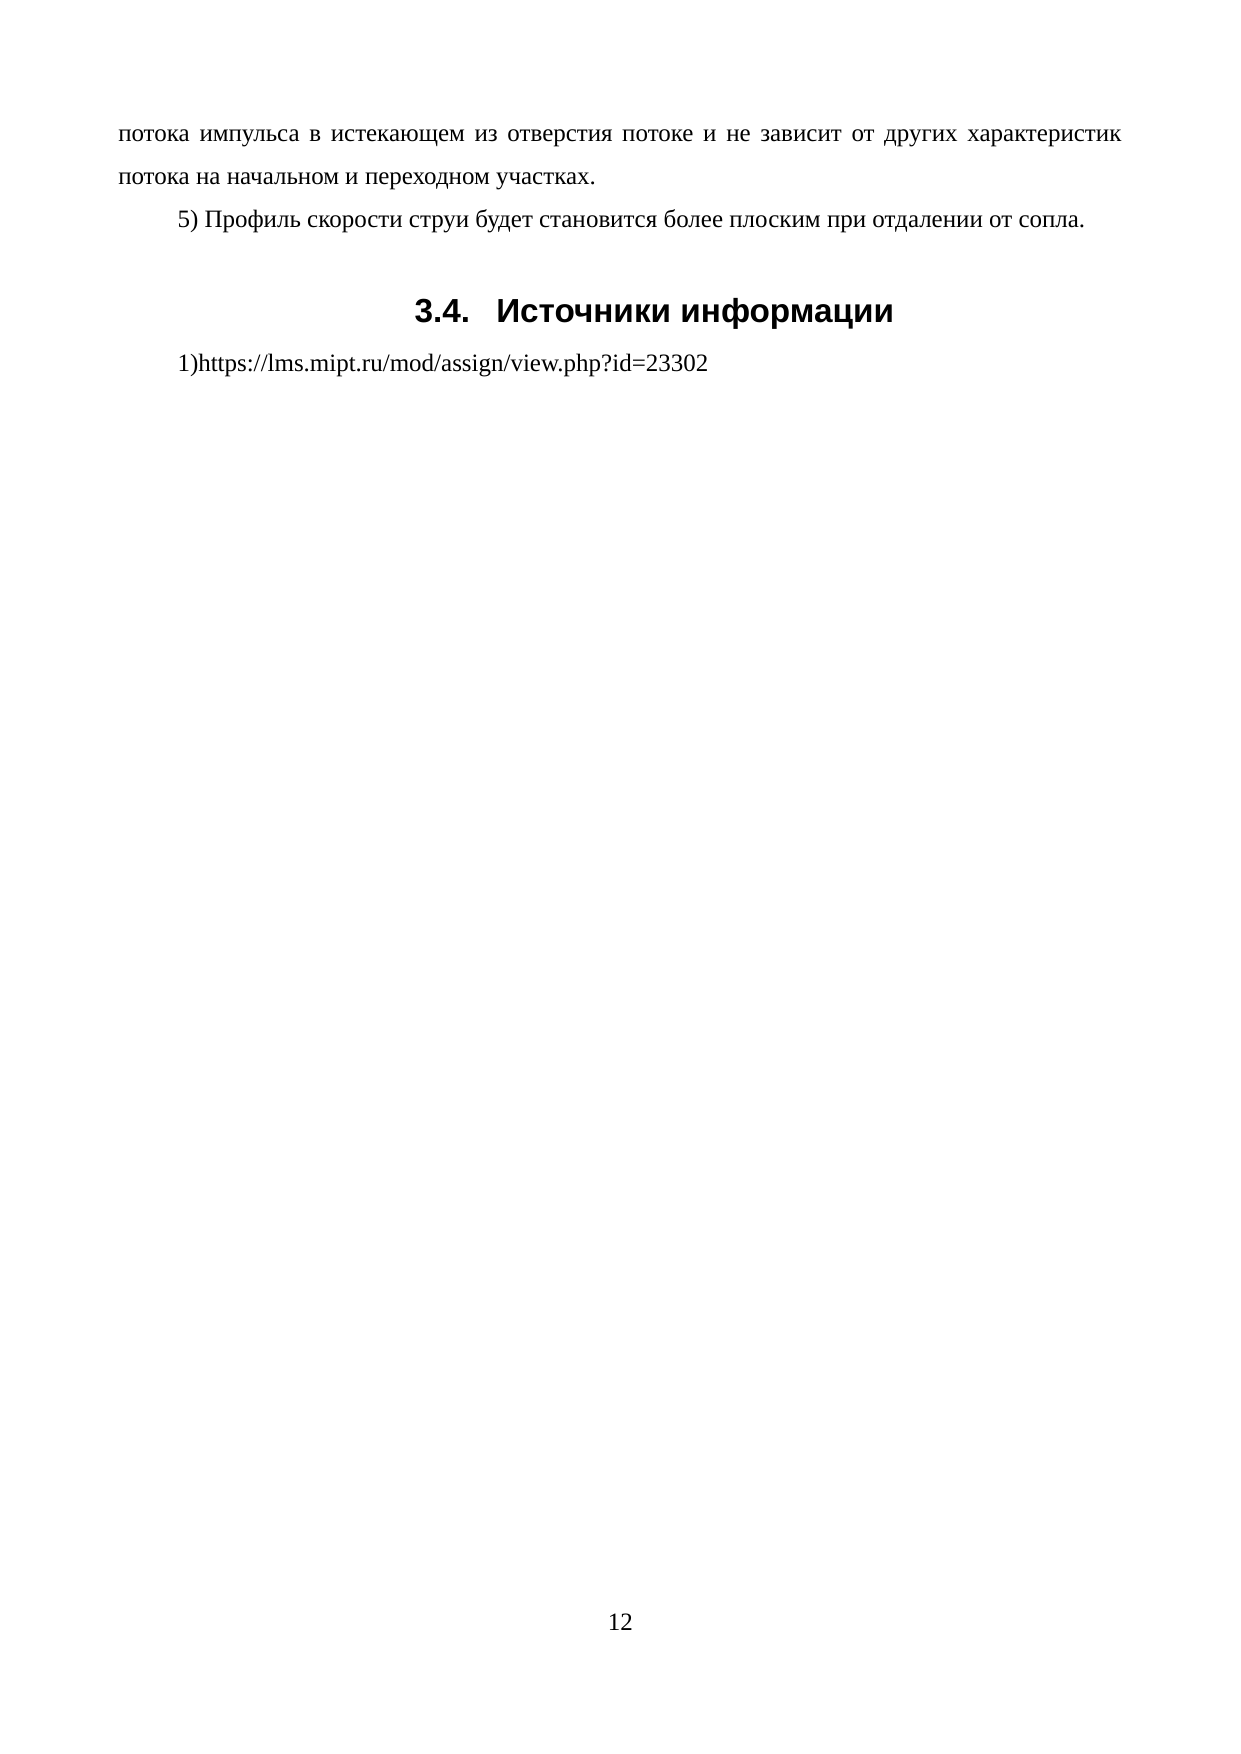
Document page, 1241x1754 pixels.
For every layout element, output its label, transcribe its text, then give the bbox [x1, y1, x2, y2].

text потока импульса в истекающем из отверстия потоке и не зависит от других характеристик потока на начальном и переходном участках. [118, 118, 1122, 190]
subtitle Источники информации [118, 291, 1122, 329]
text 1)https://lms.mipt.ru/mod/assign/view.php?id=23302 [118, 348, 1122, 377]
text 5) Профиль скорости струи будет становится более плоским при отдалении от сопла. [118, 204, 1122, 233]
